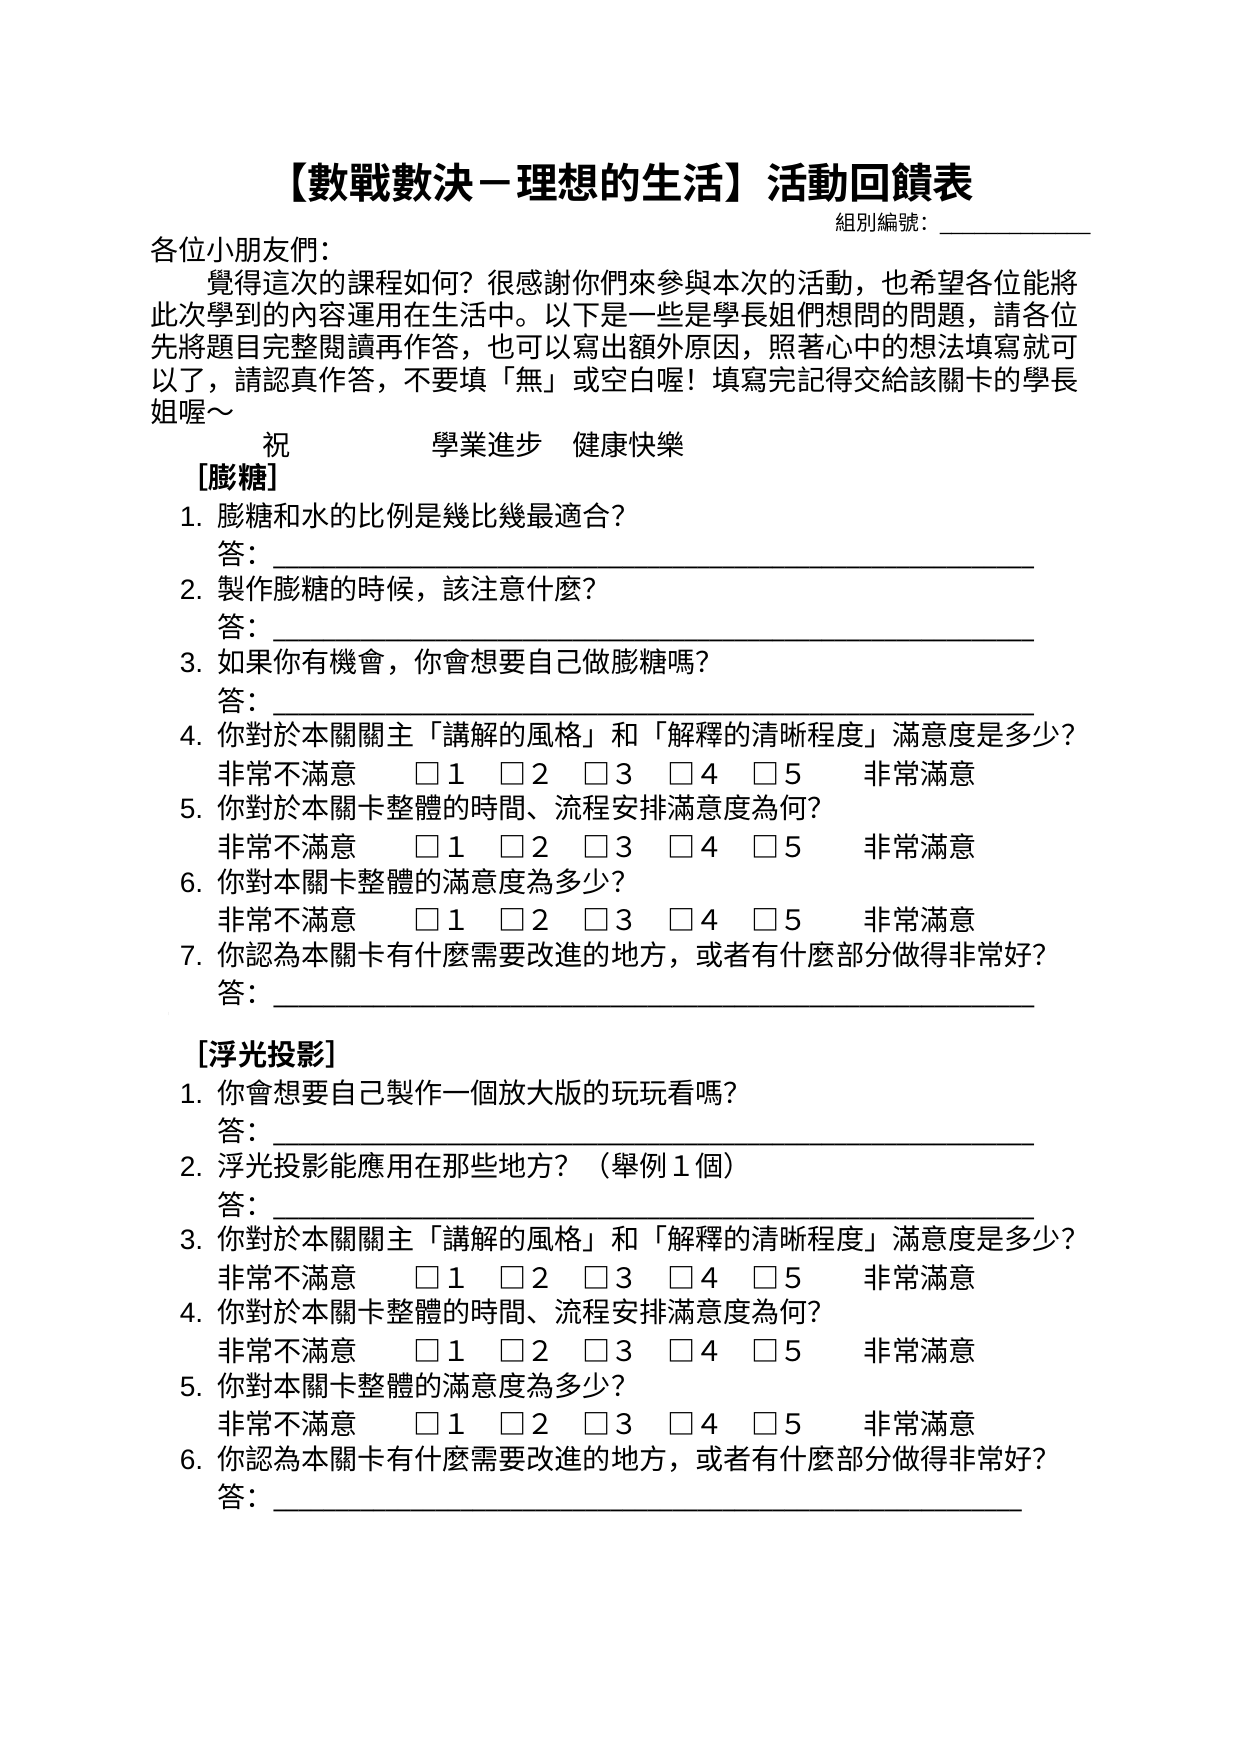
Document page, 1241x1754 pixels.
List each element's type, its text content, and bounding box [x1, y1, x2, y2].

text ［浮光投影］ [150, 1038, 1090, 1072]
list 你對於本關卡整體的時間、流程安排滿意度為何？ [179, 792, 1090, 825]
text 非常不滿意 □１ □２ □３ □４ □５ 非常滿意 [217, 752, 1090, 792]
text 答：_____________________________________________________________ [217, 605, 1090, 646]
list 浮光投影能應用在那些地方？（舉例１個） [179, 1150, 1090, 1182]
text 答：_____________________________________________________________ [217, 1109, 1090, 1150]
text 答：_____________________________________________________________ [217, 1182, 1090, 1223]
text 答：_____________________________________________________________ [217, 678, 1090, 719]
list 你認為本關卡有什麼需要改進的地方，或者有什麼部分做得非常好？ [179, 1443, 1090, 1475]
text 組別編號：_____________ [150, 210, 1090, 234]
text 各位小朋友們： [150, 234, 1090, 267]
list 你對於本關關主「講解的風格」和「解釋的清晰程度」滿意度是多少？ [179, 719, 1090, 752]
text 【數戰數決－理想的生活】活動回饋表 [150, 150, 1090, 210]
list 膨糖和水的比例是幾比幾最適合？ [179, 499, 1090, 532]
list 製作膨糖的時候，該注意什麼？ [179, 573, 1090, 605]
text 答：_____________________________________________________________ [217, 971, 1090, 1012]
text 非常不滿意 □１ □２ □３ □４ □５ 非常滿意 [217, 1256, 1090, 1296]
list 你認為本關卡有什麼需要改進的地方，或者有什麼部分做得非常好？ [179, 939, 1090, 971]
list 你會想要自己製作一個放大版的玩玩看嗎？ [179, 1077, 1090, 1109]
list 你對本關卡整體的滿意度為多少？ [179, 866, 1090, 898]
text 非常不滿意 □１ □２ □３ □４ □５ 非常滿意 [217, 898, 1090, 939]
list 你對於本關關主「講解的風格」和「解釋的清晰程度」滿意度是多少？ [179, 1223, 1090, 1256]
list 你對本關卡整體的滿意度為多少？ [179, 1369, 1090, 1402]
text 非常不滿意 □１ □２ □３ □４ □５ 非常滿意 [217, 1402, 1090, 1443]
text 非常不滿意 □１ □２ □３ □４ □５ 非常滿意 [217, 825, 1090, 866]
text 祝 學業進步 健康快樂 [150, 429, 1090, 461]
list 如果你有機會，你會想要自己做膨糖嗎？ [179, 646, 1090, 678]
text 覺得這次的課程如何？很感謝你們來參與本次的活動，也希望各位能將此次學到的內容運用在生活中。以下是一些是學長姐們想問的問題，請各位先將題目完整閱讀再作答，也可以寫出額外原因，照著心中的想法填寫就可以了，請認真作答，不要填「無」或空白喔！填寫完記得交給該關卡的學長姐喔～ [150, 267, 1090, 429]
text ［膨糖］ [150, 461, 1090, 494]
text 非常不滿意 □１ □２ □３ □４ □５ 非常滿意 [217, 1329, 1090, 1369]
list 你對於本關卡整體的時間、流程安排滿意度為何？ [179, 1296, 1090, 1329]
text 答：____________________________________________________________ [217, 1475, 1090, 1516]
text 答：_____________________________________________________________ [217, 532, 1090, 573]
